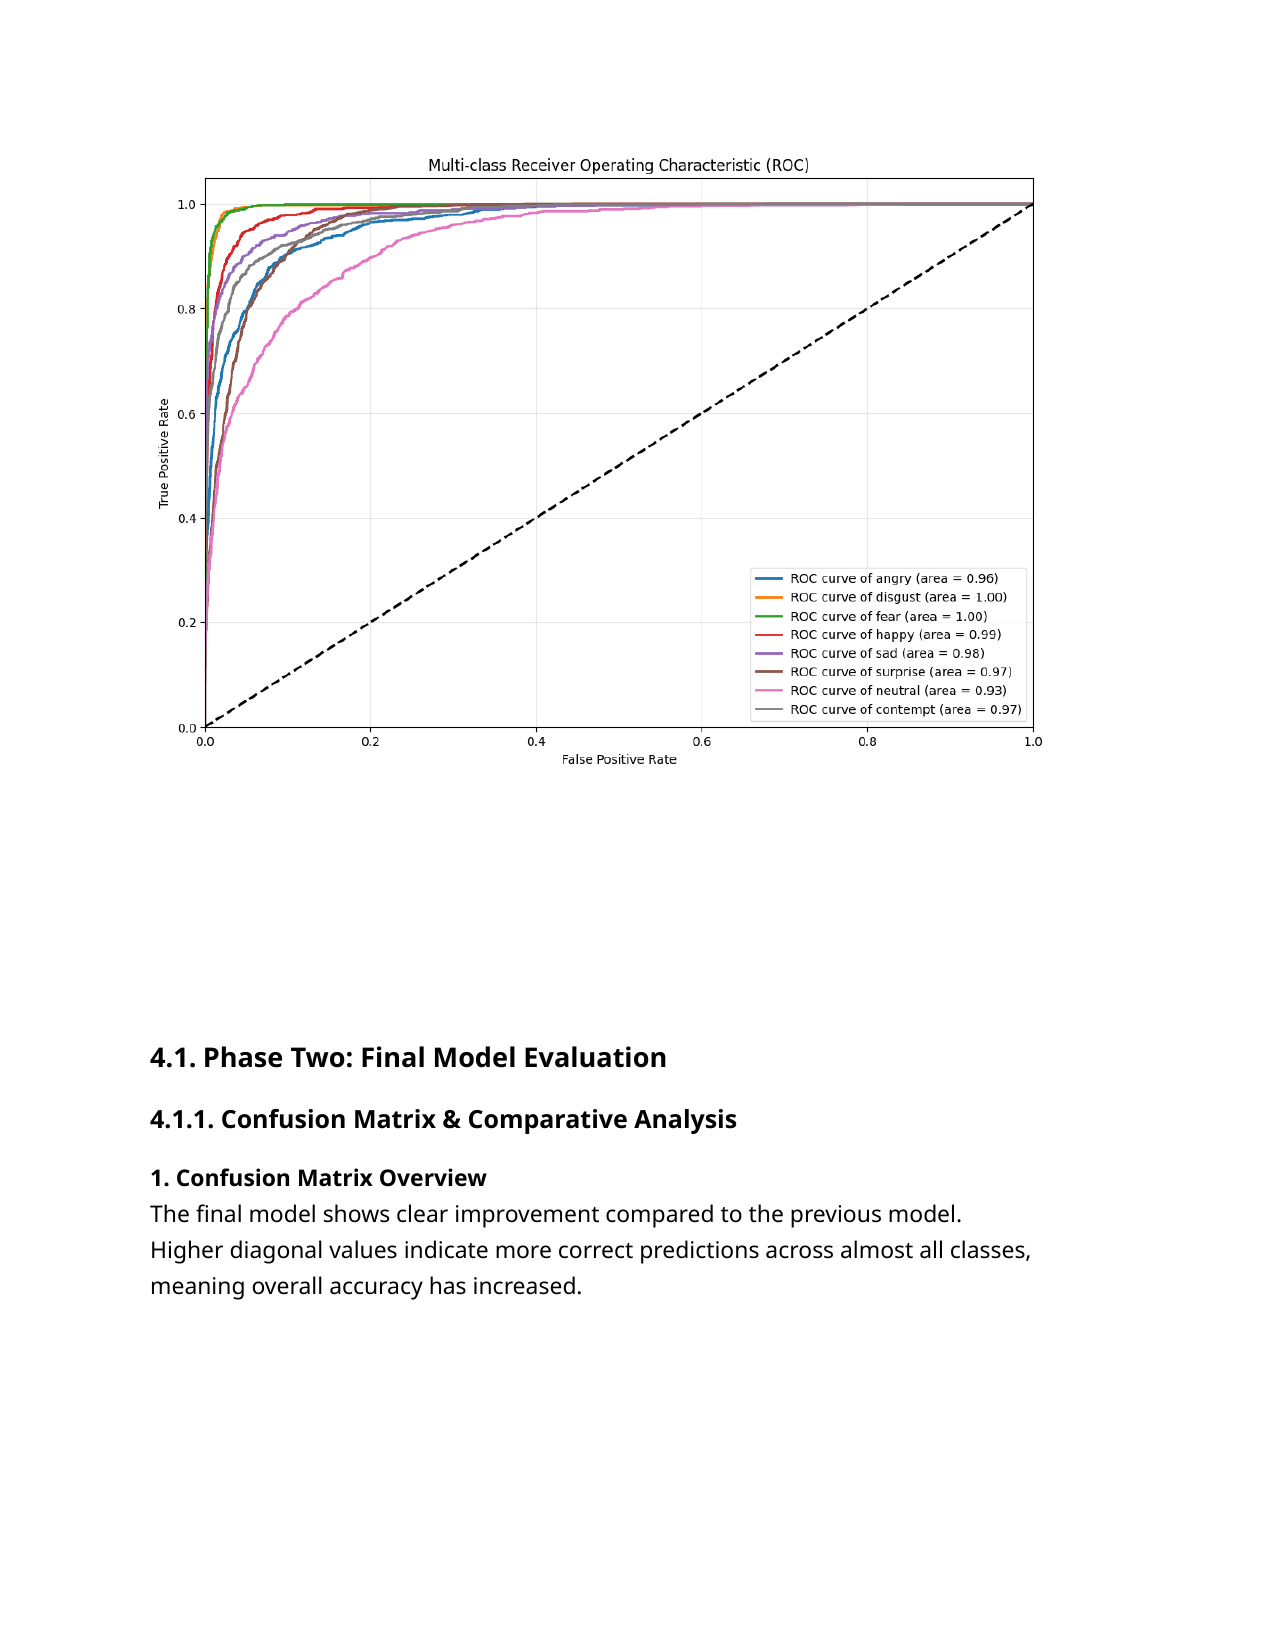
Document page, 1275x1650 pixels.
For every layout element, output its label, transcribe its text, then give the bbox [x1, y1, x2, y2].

text 4.1. Phase Two: Final Model Evaluation [150, 1038, 1125, 1075]
text 4.1.1. Confusion Matrix & Comparative Analysis [150, 1102, 1125, 1136]
text 1. Confusion Matrix Overview The final model shows clear improvement compared to the previous model. Higher diagonal values indicate more correct predictions across almost all classes, meaning overall accuracy has increased. [150, 1162, 1125, 1301]
